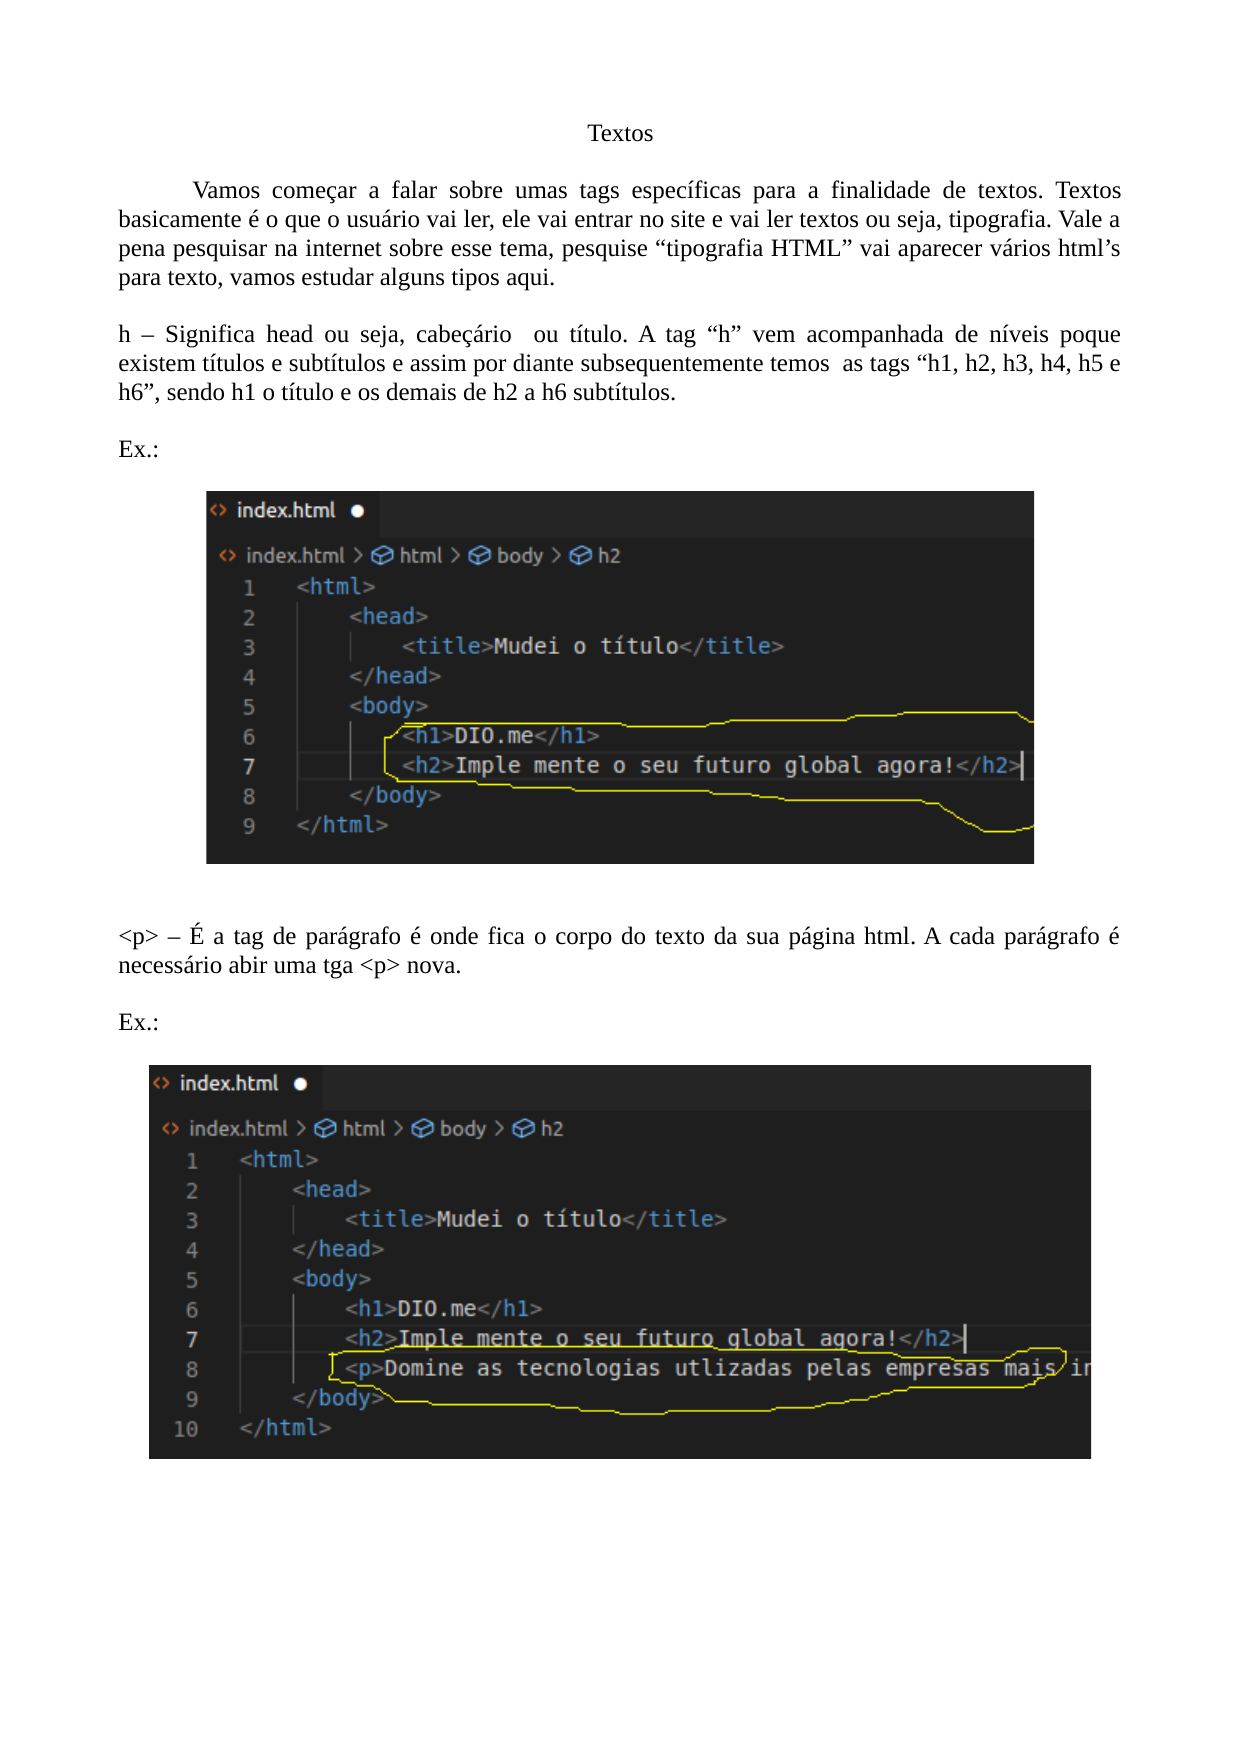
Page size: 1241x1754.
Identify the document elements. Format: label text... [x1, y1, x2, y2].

text h – Significa head ou seja, cabeçário ou título. A tag “h” vem acompanhada de níveis poque existem títulos e subtítulos e assim por diante subsequentemente temos as tags “h1, h2, h3, h4, h5 e h6”, sendo h1 o título e os demais de h2 a h6 subtítulos. [118, 319, 1122, 406]
picture [206, 491, 1035, 864]
text Vamos começar a falar sobre umas tags específicas para a finalidade de textos. Textos basicamente é o que o usuário vai ler, ele vai entrar no site e vai ler textos ou seja, tipografia. Vale a pena pesquisar na internet sobre esse tema, pesquise “tipografia HTML” vai aparecer vários html’s para texto, vamos estudar alguns tipos aqui. [118, 176, 1122, 291]
text Ex.: [118, 434, 1122, 463]
text Ex.: [118, 1007, 1122, 1036]
picture [149, 1065, 1092, 1459]
text Textos [118, 118, 1122, 147]
text <p> – É a tag de parágrafo é onde fica o corpo do texto da sua página html. A cada parágrafo é necessário abir uma tga <p> nova. [118, 921, 1122, 979]
